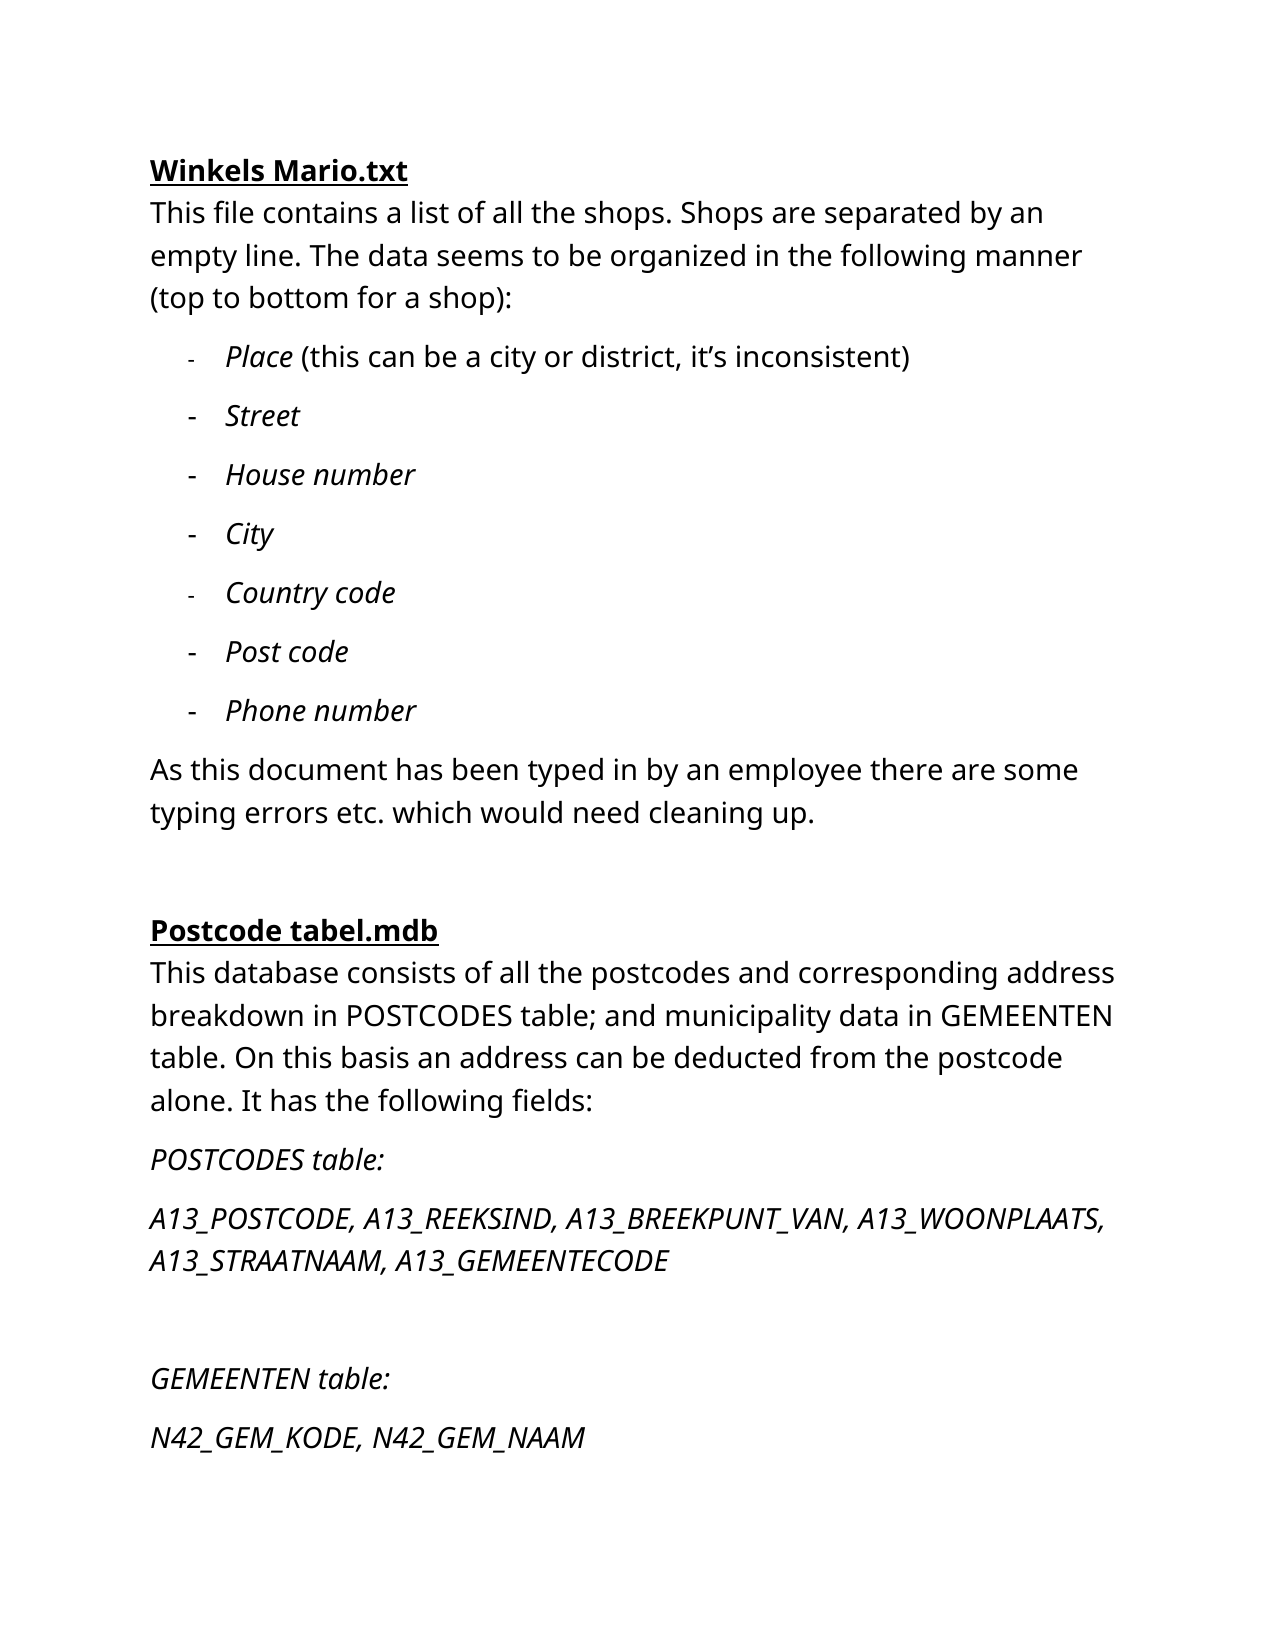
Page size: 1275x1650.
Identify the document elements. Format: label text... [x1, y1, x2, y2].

text N42_GEM_KODE, N42_GEM_NAAM [150, 1417, 1125, 1457]
list Place (this can be a city or district, it’s inconsistent) [187, 336, 1125, 376]
text POSTCODES table: [150, 1139, 1125, 1178]
list City [187, 513, 1125, 553]
subtitle Winkels Mario.txt [150, 150, 1125, 190]
text As this document has been typed in by an employee there are some typing errors etc. which would need cleaning up. [150, 750, 1125, 832]
list Post code [187, 632, 1125, 671]
text This file contains a list of all the shops. Shops are separated by an empty line. The data seems to be organized in the following manner (top to bottom for a shop): [150, 192, 1125, 317]
text This database consists of all the postcodes and corresponding address breakdown in POSTCODES table; and municipality data in GEMEENTEN table. On this basis an address can be deducted from the postcode alone. It has the following fields: [150, 953, 1125, 1119]
subtitle Postcode tabel.mdb [150, 910, 1125, 950]
text GEMEENTEN table: [150, 1358, 1125, 1398]
list House number [187, 454, 1125, 494]
list Street [187, 395, 1125, 435]
text A13_POSTCODE, A13_REEKSIND, A13_BREEKPUNT_VAN, A13_WOONPLAATS, A13_STRAATNAAM, A13_GEMEENTECODE [150, 1198, 1125, 1280]
list Phone number [187, 691, 1125, 730]
list Country code [187, 572, 1125, 612]
